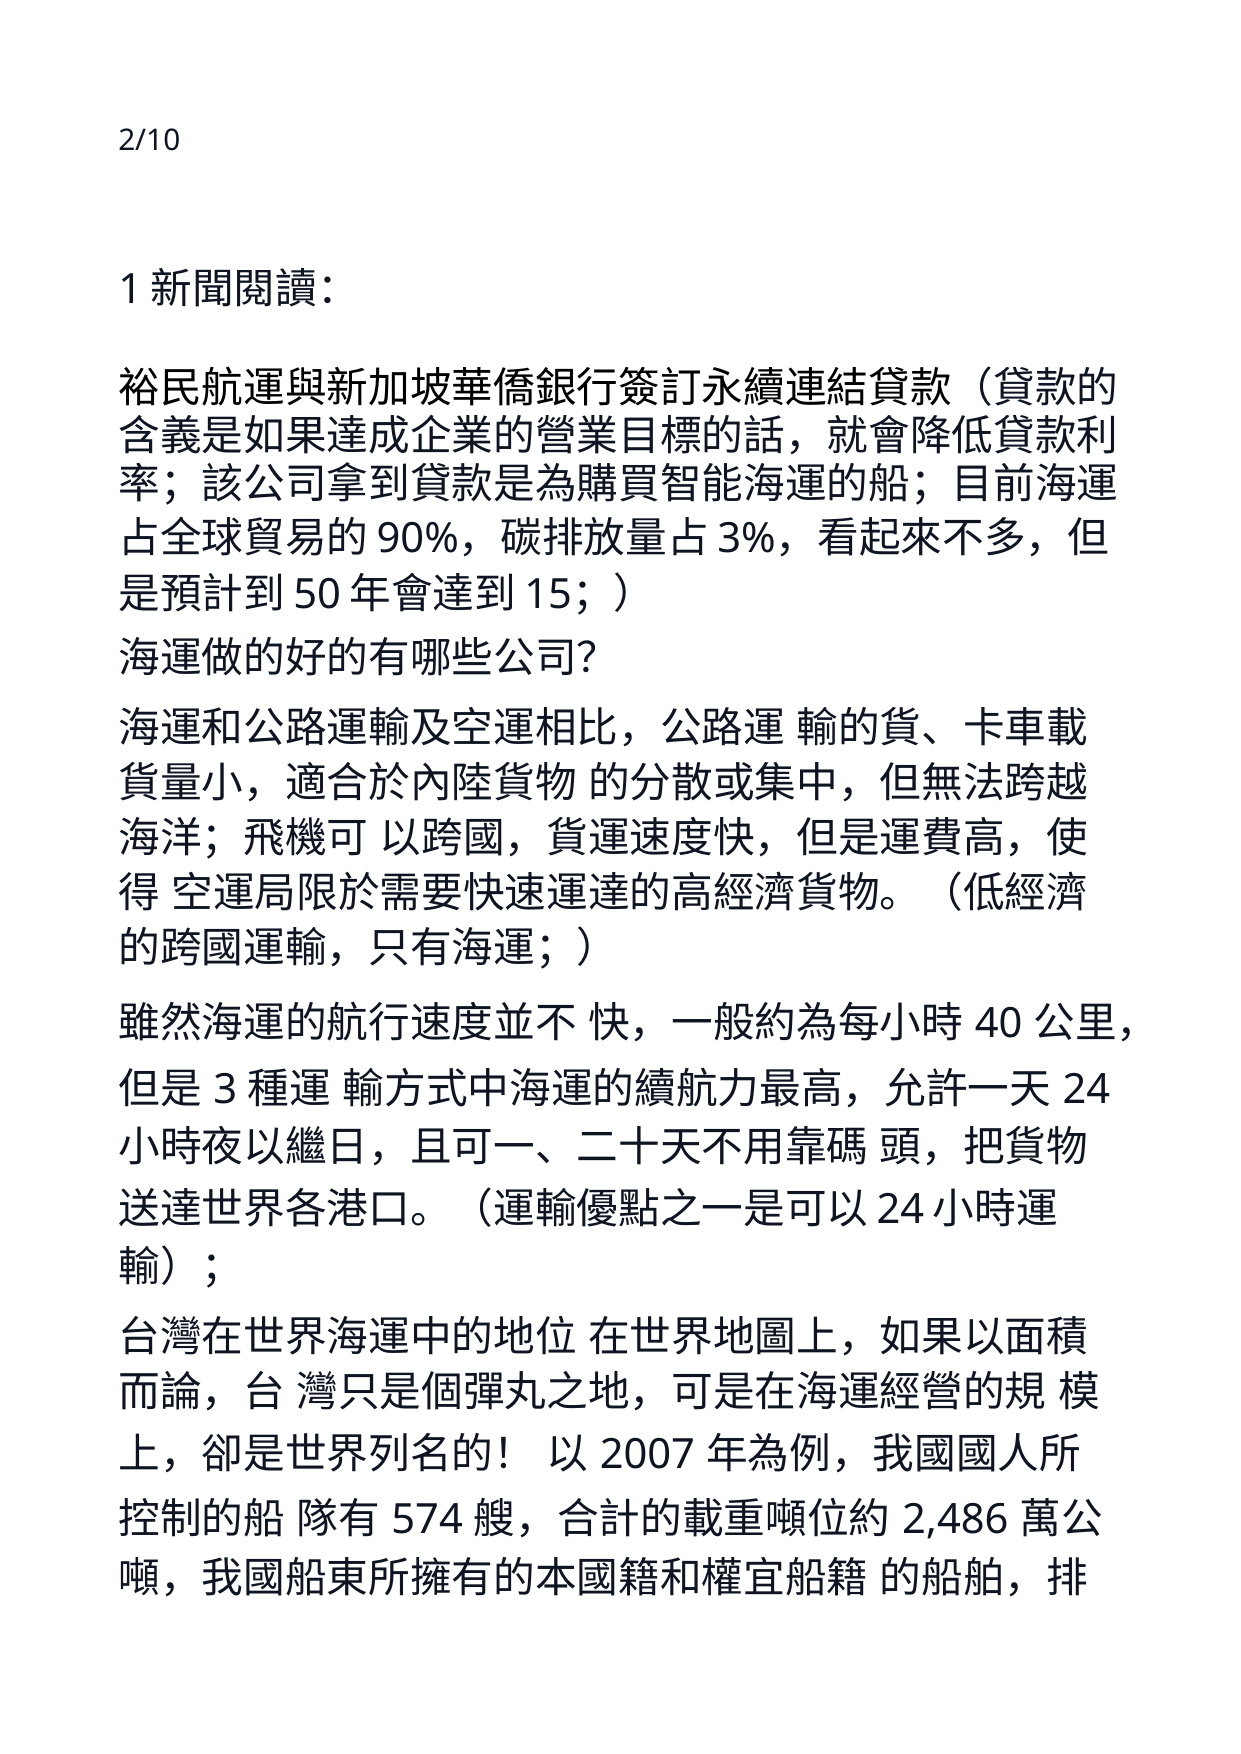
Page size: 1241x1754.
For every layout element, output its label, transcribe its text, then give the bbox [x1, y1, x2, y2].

text 1新聞閱讀： [118, 259, 1122, 316]
text 2/10 [118, 118, 1122, 158]
subtitle 裕民航運與新加坡華僑銀行簽訂永續連結貸款（貸款的含義是如果達成企業的營業目標的話，就會降低貸款利率；該公司拿到貸款是為購買智能海運的船；目前海運占全球貿易的90%，碳排放量占3%，看起來不多，但是預計到50年會達到15；） [118, 364, 1122, 621]
text 海運做的好的有哪些公司？ [118, 633, 1122, 681]
text 海運和公路運輸及空運相比，公路運 輸的貨、卡車載貨量小，適合於內陸貨物 的分散或集中，但無法跨越海洋；飛機可 以跨國，貨運速度快，但是運費高，使得 空運局限於需要快速運達的高經濟貨物。（低經濟的跨國運輸，只有海運；） [118, 703, 1122, 972]
text 雖然海運的航行速度並不 快，一般約為每小時 40 公里，但是 3 種運 輸方式中海運的續航力最高，允許一天 24 小時夜以繼日，且可一、二十天不用靠碼 頭，把貨物送達世界各港口。（運輸優點之一是可以24小時運輸）； [118, 993, 1122, 1291]
text 台灣在世界海運中的地位 在世界地圖上，如果以面積而論，台 灣只是個彈丸之地，可是在海運經營的規 模上，卻是世界列名的！ 以 2007 年為例，我國國人所控制的船 隊有 574 艘，合計的載重噸位約 2,486 萬公 噸，我國船東所擁有的本國籍和權宜船籍 的船舶，排 [118, 1312, 1122, 1601]
